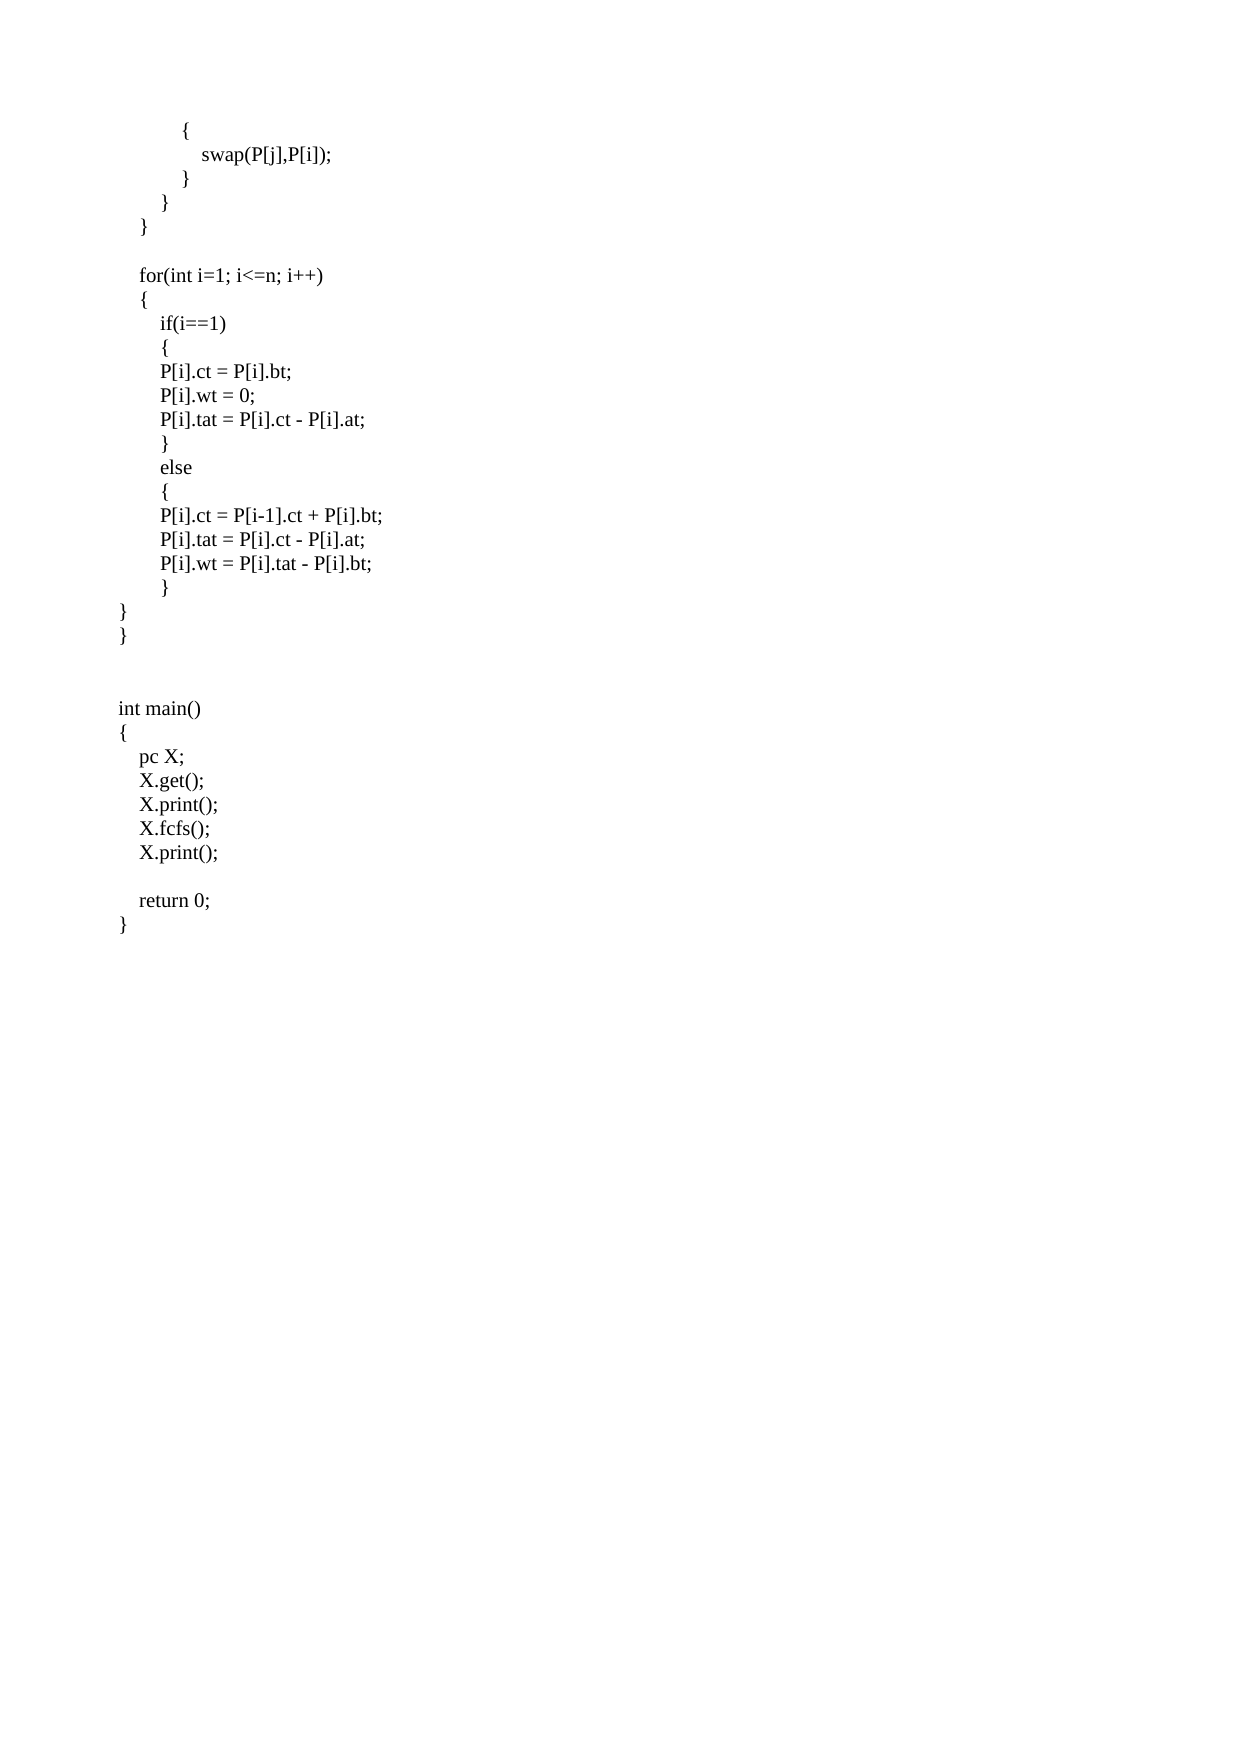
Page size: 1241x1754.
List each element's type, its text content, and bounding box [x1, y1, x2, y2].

text X.print(); [118, 792, 1122, 816]
text X.get(); [118, 768, 1122, 792]
text } [118, 599, 1122, 623]
text { [118, 287, 1122, 311]
text int main() [118, 696, 1122, 720]
text } [118, 166, 1122, 190]
text { [118, 118, 1122, 142]
text X.fcfs(); [118, 816, 1122, 840]
text if(i==1) [118, 311, 1122, 335]
text pc X; [118, 744, 1122, 768]
text P[i].wt = P[i].tat - P[i].bt; [118, 551, 1122, 575]
text } [118, 912, 1122, 936]
text swap(P[j],P[i]); [118, 142, 1122, 166]
text } [118, 575, 1122, 599]
text P[i].tat = P[i].ct - P[i].at; [118, 527, 1122, 551]
text X.print(); [118, 840, 1122, 864]
text P[i].wt = 0; [118, 383, 1122, 407]
text else [118, 455, 1122, 479]
text return 0; [118, 888, 1122, 912]
text } [118, 431, 1122, 455]
text { [118, 479, 1122, 503]
text P[i].ct = P[i].bt; [118, 359, 1122, 383]
text P[i].ct = P[i-1].ct + P[i].bt; [118, 503, 1122, 527]
text for(int i=1; i<=n; i++) [118, 262, 1122, 287]
text { [118, 335, 1122, 359]
text } [118, 190, 1122, 214]
text } [118, 214, 1122, 238]
text P[i].tat = P[i].ct - P[i].at; [118, 407, 1122, 431]
text { [118, 720, 1122, 744]
text } [118, 623, 1122, 647]
